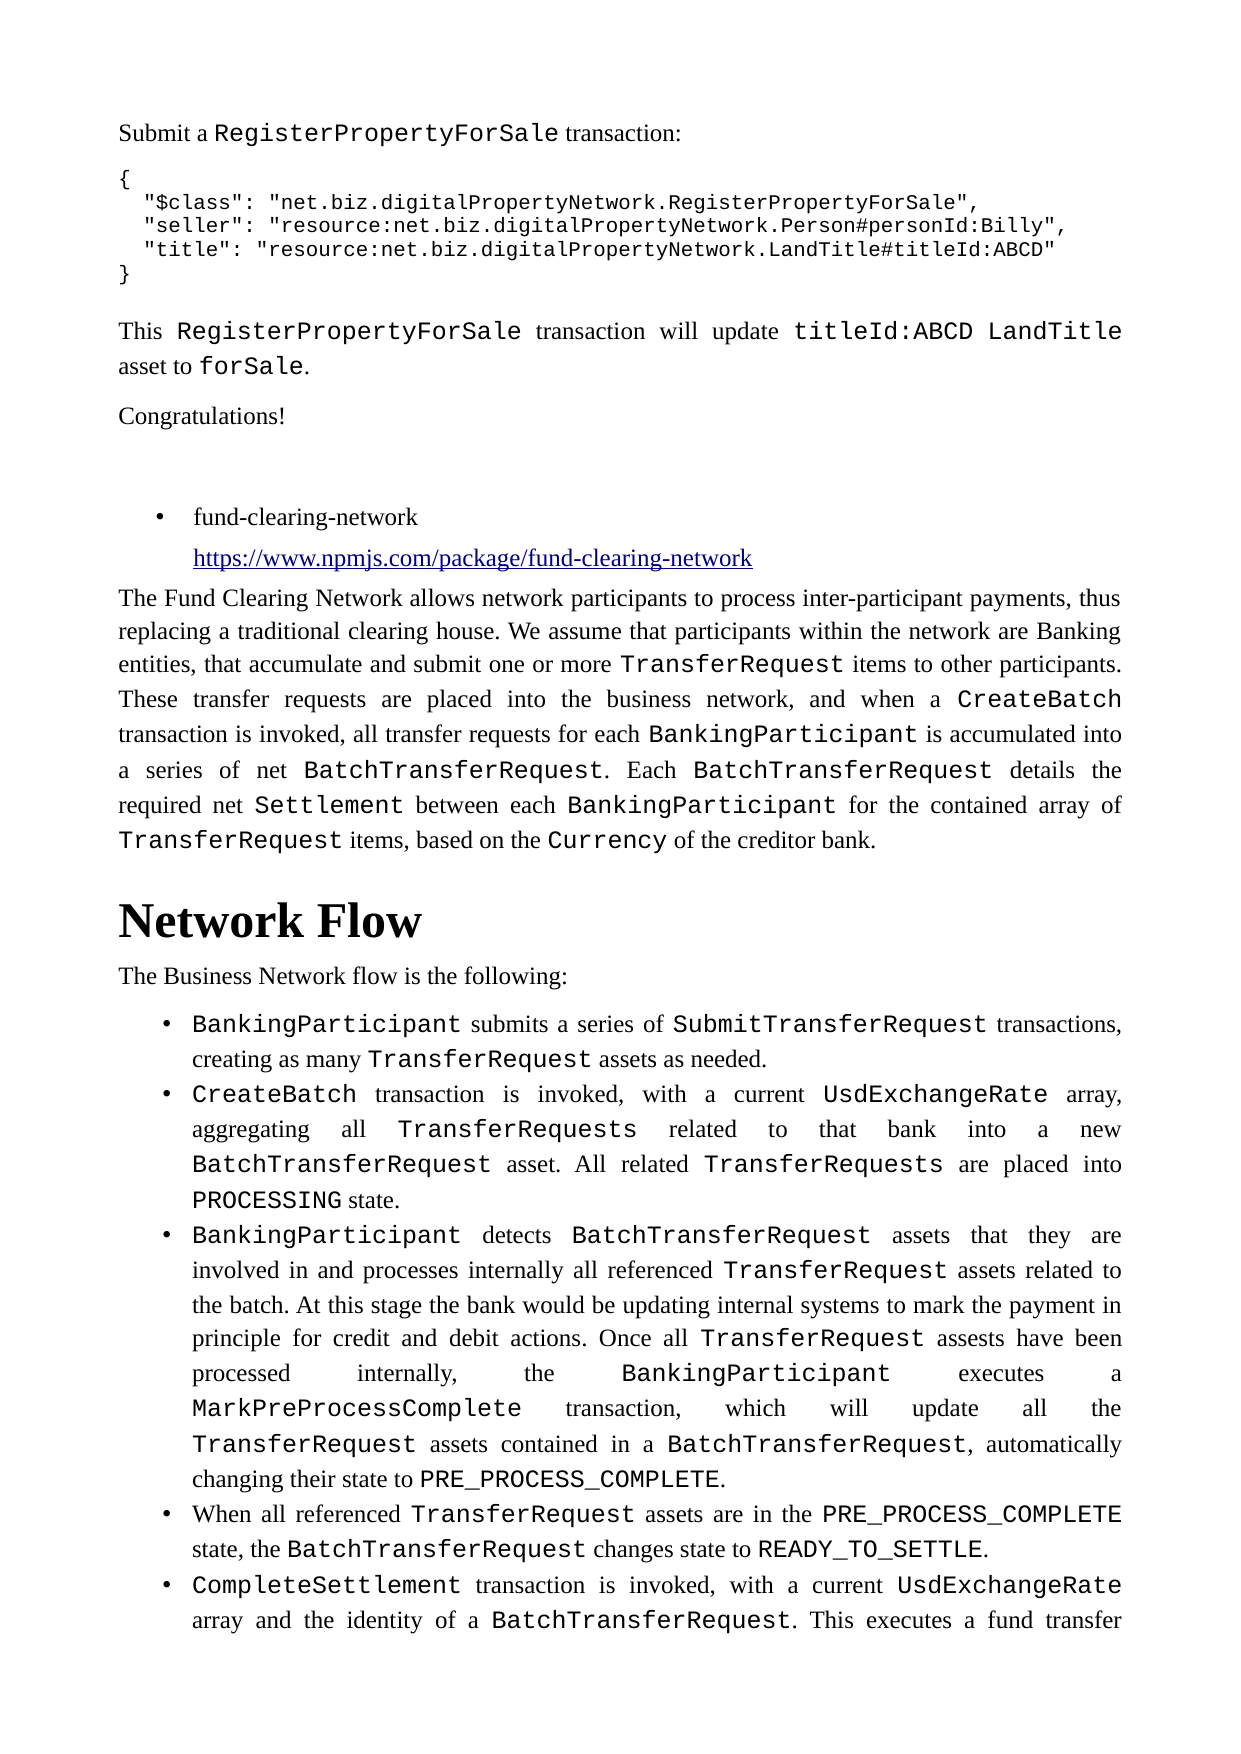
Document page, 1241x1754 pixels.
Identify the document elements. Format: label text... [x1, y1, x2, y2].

list fund-clearing-network [156, 502, 1122, 531]
text "$class": "net.biz.digitalPropertyNetwork.RegisterPropertyForSale", [118, 192, 1122, 215]
list When all referenced TransferRequest assets are in the PRE_PROCESS_COMPLETE state, the BatchTransferRequest changes state to READY_TO_SETTLE. [162, 1499, 1122, 1565]
text "seller": "resource:net.biz.digitalPropertyNetwork.Person#personId:Billy", [118, 215, 1122, 239]
text { [118, 168, 1122, 192]
list BankingParticipant submits a series of SubmitTransferRequest transactions, creating as many TransferRequest assets as needed. [162, 1009, 1122, 1075]
list CompleteSettlement transaction is invoked, with a current UsdExchangeRate array and the identity of a BatchTransferRequest. This executes a fund transfer [162, 1570, 1122, 1636]
list CreateBatch transaction is invoked, with a current UsdExchangeRate array, aggregating all TransferRequests related to that bank into a new BatchTransferRequest asset. All related TransferRequests are placed into PROCESSING state. [162, 1079, 1122, 1216]
text Submit a RegisterPropertyForSale transaction: [118, 118, 1122, 149]
list https://www.npmjs.com/package/fund-clearing-network [156, 543, 1122, 571]
subtitle Network Flow [118, 891, 1122, 949]
text The Fund Clearing Network allows network participants to process inter-participant payments, thus replacing a traditional clearing house. We assume that participants within the network are Banking entities, that accumulate and submit one or more TransferRequest items to other participants. These transfer requests are placed into the business network, and when a CreateBatch transaction is invoked, all transfer requests for each BankingParticipant is accumulated into a series of net BatchTransferRequest. Each BatchTransferRequest details the required net Settlement between each BankingParticipant for the contained array of TransferRequest items, based on the Currency of the creditor bank. [118, 583, 1122, 856]
text The Business Network flow is the following: [118, 961, 1122, 990]
text } [118, 263, 1122, 286]
text Congratulations! [118, 401, 1122, 430]
text This RegisterPropertyForSale transaction will update titleId:ABCD LandTitle asset to forSale. [118, 316, 1122, 382]
list BankingParticipant detects BatchTransferRequest assets that they are involved in and processes internally all referenced TransferRequest assets related to the batch. At this stage the bank would be updating internal systems to mark the payment in principle for credit and debit actions. Once all TransferRequest assests have been processed internally, the BankingParticipant executes a MarkPreProcessComplete transaction, which will update all the TransferRequest assets contained in a BatchTransferRequest, automatically changing their state to PRE_PROCESS_COMPLETE. [162, 1220, 1122, 1494]
text "title": "resource:net.biz.digitalPropertyNetwork.LandTitle#titleId:ABCD" [118, 239, 1122, 263]
